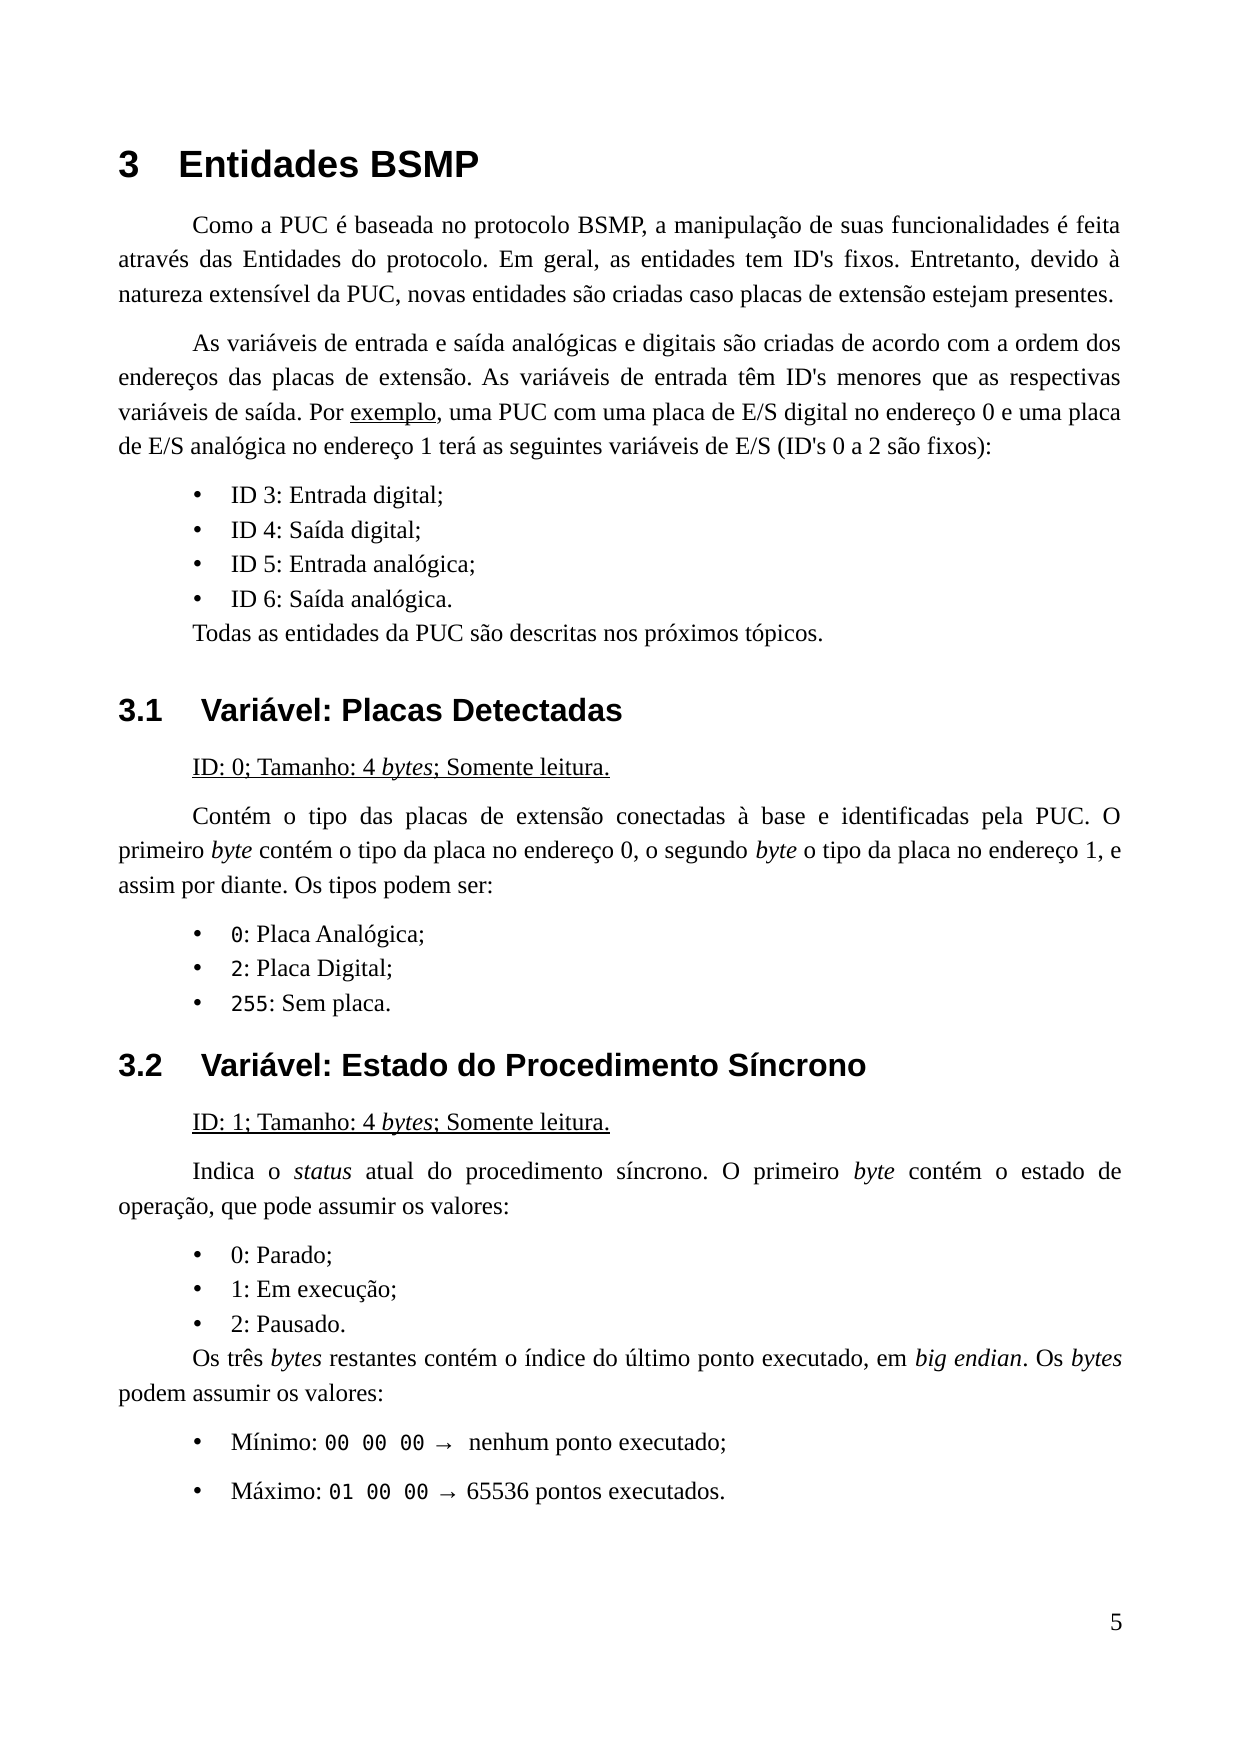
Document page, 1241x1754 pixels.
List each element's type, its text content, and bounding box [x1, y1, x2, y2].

text Todas as entidades da PUC são descritas nos próximos tópicos. [118, 618, 1122, 647]
list Máximo: 01 00 00 → 65536 pontos executados. [193, 1476, 1122, 1505]
text Os três bytes restantes contém o índice do último ponto executado, em big endian. Os bytes podem assumir os valores: [118, 1343, 1122, 1407]
text ID: 0; Tamanho: 4 bytes; Somente leitura. [118, 752, 1122, 781]
text As variáveis de entrada e saída analógicas e digitais são criadas de acordo com a ordem dos endereços das placas de extensão. As variáveis de entrada têm ID's menores que as respectivas variáveis de saída. Por exemplo, uma PUC com uma placa de E/S digital no endereço 0 e uma placa de E/S analógica no endereço 1 terá as seguintes variáveis de E/S (ID's 0 a 2 são fixos): [118, 328, 1122, 460]
list 2: Pausado. [193, 1309, 1122, 1338]
text Indica o status atual do procedimento síncrono. O primeiro byte contém o estado de operação, que pode assumir os valores: [118, 1156, 1122, 1219]
text Como a PUC é baseada no protocolo BSMP, a manipulação de suas funcionalidades é feita através das Entidades do protocolo. Em geral, as entidades tem ID's fixos. Entretanto, devido à natureza extensível da PUC, novas entidades são criadas caso placas de extensão estejam presentes. [118, 210, 1122, 307]
list ID 5: Entrada analógica; [193, 549, 1122, 578]
list 2: Placa Digital; [193, 953, 1122, 982]
list 0: Parado; [193, 1240, 1122, 1269]
subtitle Variável: Estado do Procedimento Síncrono [118, 1046, 1122, 1083]
list ID 6: Saída analógica. [193, 584, 1122, 612]
list ID 4: Saída digital; [193, 515, 1122, 543]
list ID 3: Entrada digital; [193, 480, 1122, 509]
list Mínimo: 00 00 00 → nenhum ponto executado; [193, 1427, 1122, 1456]
list 0: Placa Analógica; [193, 919, 1122, 948]
subtitle Entidades BSMP [118, 142, 1122, 186]
list 255: Sem placa. [193, 988, 1122, 1017]
text Contém o tipo das placas de extensão conectadas à base e identificadas pela PUC. O primeiro byte contém o tipo da placa no endereço 0, o segundo byte o tipo da placa no endereço 1, e assim por diante. Os tipos podem ser: [118, 801, 1122, 899]
subtitle Variável: Placas Detectadas [118, 691, 1122, 728]
text ID: 1; Tamanho: 4 bytes; Somente leitura. [118, 1107, 1122, 1136]
list 1: Em execução; [193, 1274, 1122, 1303]
